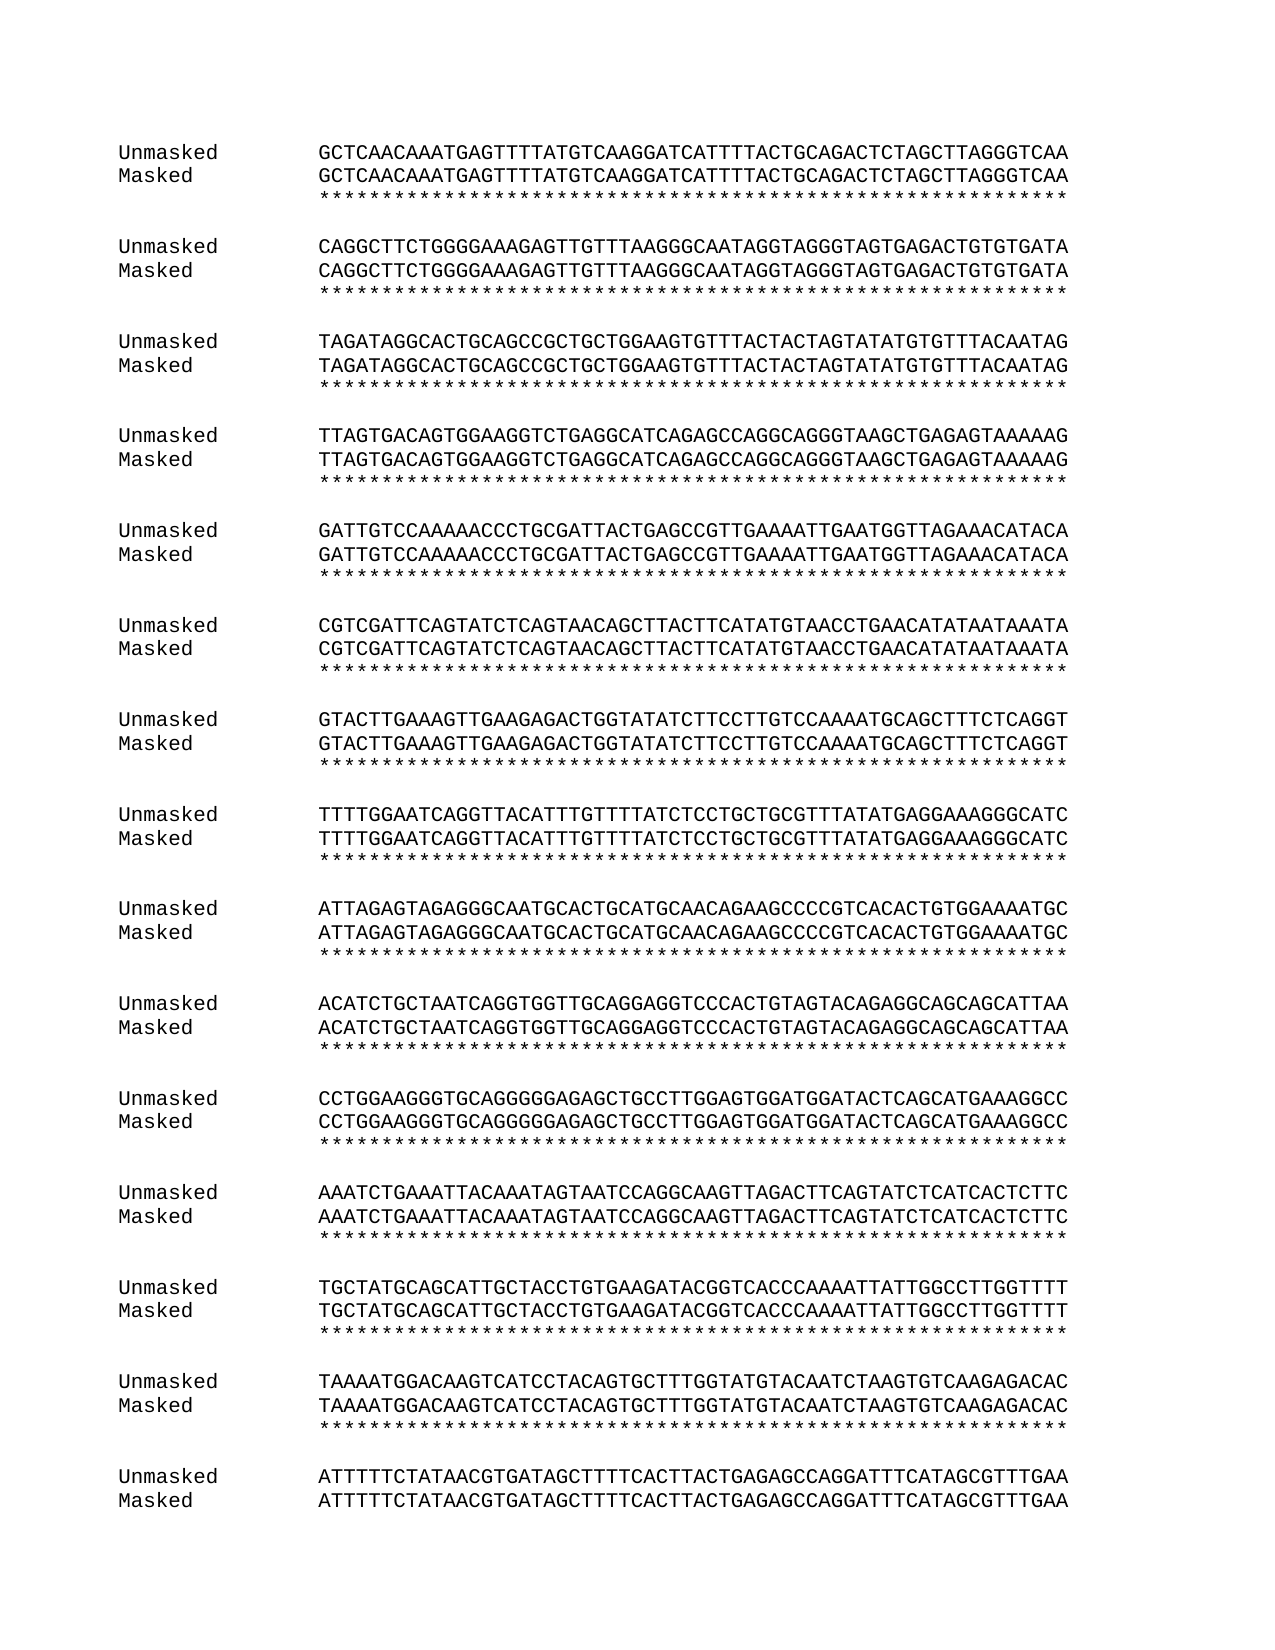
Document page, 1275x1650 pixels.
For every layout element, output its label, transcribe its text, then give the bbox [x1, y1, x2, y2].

text ************************************************************ [118, 946, 1157, 969]
text ************************************************************ [118, 189, 1157, 213]
text Unmasked ACATCTGCTAATCAGGTGGTTGCAGGAGGTCCCACTGTAGTACAGAGGCAGCAGCATTAA [118, 993, 1157, 1017]
text Masked GTACTTGAAAGTTGAAGAGACTGGTATATCTTCCTTGTCCAAAATGCAGCTTTCTCAGGT [118, 733, 1157, 757]
text Masked ATTTTTCTATAACGTGATAGCTTTTCACTTACTGAGAGCCAGGATTTCATAGCGTTTGAA [118, 1489, 1157, 1513]
text ************************************************************ [118, 1135, 1157, 1158]
text Unmasked GATTGTCCAAAAACCCTGCGATTACTGAGCCGTTGAAAATTGAATGGTTAGAAACATACA [118, 520, 1157, 544]
text Unmasked TGCTATGCAGCATTGCTACCTGTGAAGATACGGTCACCCAAAATTATTGGCCTTGGTTTT [118, 1277, 1157, 1300]
text Masked CAGGCTTCTGGGGAAAGAGTTGTTTAAGGGCAATAGGTAGGGTAGTGAGACTGTGTGATA [118, 260, 1157, 284]
text ************************************************************ [118, 284, 1157, 307]
text Masked GCTCAACAAATGAGTTTTATGTCAAGGATCATTTTACTGCAGACTCTAGCTTAGGGTCAA [118, 165, 1157, 189]
text ************************************************************ [118, 567, 1157, 591]
text Masked TGCTATGCAGCATTGCTACCTGTGAAGATACGGTCACCCAAAATTATTGGCCTTGGTTTT [118, 1300, 1157, 1324]
text Unmasked CGTCGATTCAGTATCTCAGTAACAGCTTACTTCATATGTAACCTGAACATATAATAAATA [118, 615, 1157, 638]
text Unmasked GCTCAACAAATGAGTTTTATGTCAAGGATCATTTTACTGCAGACTCTAGCTTAGGGTCAA [118, 142, 1157, 165]
text Masked GATTGTCCAAAAACCCTGCGATTACTGAGCCGTTGAAAATTGAATGGTTAGAAACATACA [118, 544, 1157, 567]
text Unmasked CAGGCTTCTGGGGAAAGAGTTGTTTAAGGGCAATAGGTAGGGTAGTGAGACTGTGTGATA [118, 236, 1157, 260]
text Unmasked ATTAGAGTAGAGGGCAATGCACTGCATGCAACAGAAGCCCCGTCACACTGTGGAAAATGC [118, 898, 1157, 922]
text Unmasked GTACTTGAAAGTTGAAGAGACTGGTATATCTTCCTTGTCCAAAATGCAGCTTTCTCAGGT [118, 709, 1157, 733]
text Unmasked TTAGTGACAGTGGAAGGTCTGAGGCATCAGAGCCAGGCAGGGTAAGCTGAGAGTAAAAAG [118, 426, 1157, 449]
text Masked TTAGTGACAGTGGAAGGTCTGAGGCATCAGAGCCAGGCAGGGTAAGCTGAGAGTAAAAAG [118, 449, 1157, 473]
text Unmasked CCTGGAAGGGTGCAGGGGGAGAGCTGCCTTGGAGTGGATGGATACTCAGCATGAAAGGCC [118, 1088, 1157, 1111]
text Masked ATTAGAGTAGAGGGCAATGCACTGCATGCAACAGAAGCCCCGTCACACTGTGGAAAATGC [118, 922, 1157, 946]
text Unmasked TTTTGGAATCAGGTTACATTTGTTTTATCTCCTGCTGCGTTTATATGAGGAAAGGGCATC [118, 804, 1157, 827]
text ************************************************************ [118, 1324, 1157, 1348]
text Unmasked AAATCTGAAATTACAAATAGTAATCCAGGCAAGTTAGACTTCAGTATCTCATCACTCTTC [118, 1182, 1157, 1206]
text Masked ACATCTGCTAATCAGGTGGTTGCAGGAGGTCCCACTGTAGTACAGAGGCAGCAGCATTAA [118, 1017, 1157, 1040]
text ************************************************************ [118, 1040, 1157, 1064]
text ************************************************************ [118, 662, 1157, 686]
text ************************************************************ [118, 851, 1157, 875]
text ************************************************************ [118, 1229, 1157, 1253]
text Masked TTTTGGAATCAGGTTACATTTGTTTTATCTCCTGCTGCGTTTATATGAGGAAAGGGCATC [118, 827, 1157, 851]
text Unmasked TAGATAGGCACTGCAGCCGCTGCTGGAAGTGTTTACTACTAGTATATGTGTTTACAATAG [118, 331, 1157, 354]
text ************************************************************ [118, 378, 1157, 402]
text Unmasked ATTTTTCTATAACGTGATAGCTTTTCACTTACTGAGAGCCAGGATTTCATAGCGTTTGAA [118, 1466, 1157, 1489]
text Masked CGTCGATTCAGTATCTCAGTAACAGCTTACTTCATATGTAACCTGAACATATAATAAATA [118, 638, 1157, 662]
text Masked TAGATAGGCACTGCAGCCGCTGCTGGAAGTGTTTACTACTAGTATATGTGTTTACAATAG [118, 354, 1157, 378]
text Masked TAAAATGGACAAGTCATCCTACAGTGCTTTGGTATGTACAATCTAAGTGTCAAGAGACAC [118, 1395, 1157, 1419]
text Masked AAATCTGAAATTACAAATAGTAATCCAGGCAAGTTAGACTTCAGTATCTCATCACTCTTC [118, 1206, 1157, 1229]
text Masked CCTGGAAGGGTGCAGGGGGAGAGCTGCCTTGGAGTGGATGGATACTCAGCATGAAAGGCC [118, 1111, 1157, 1135]
text ************************************************************ [118, 473, 1157, 496]
text Unmasked TAAAATGGACAAGTCATCCTACAGTGCTTTGGTATGTACAATCTAAGTGTCAAGAGACAC [118, 1371, 1157, 1395]
text ************************************************************ [118, 757, 1157, 780]
text ************************************************************ [118, 1419, 1157, 1442]
